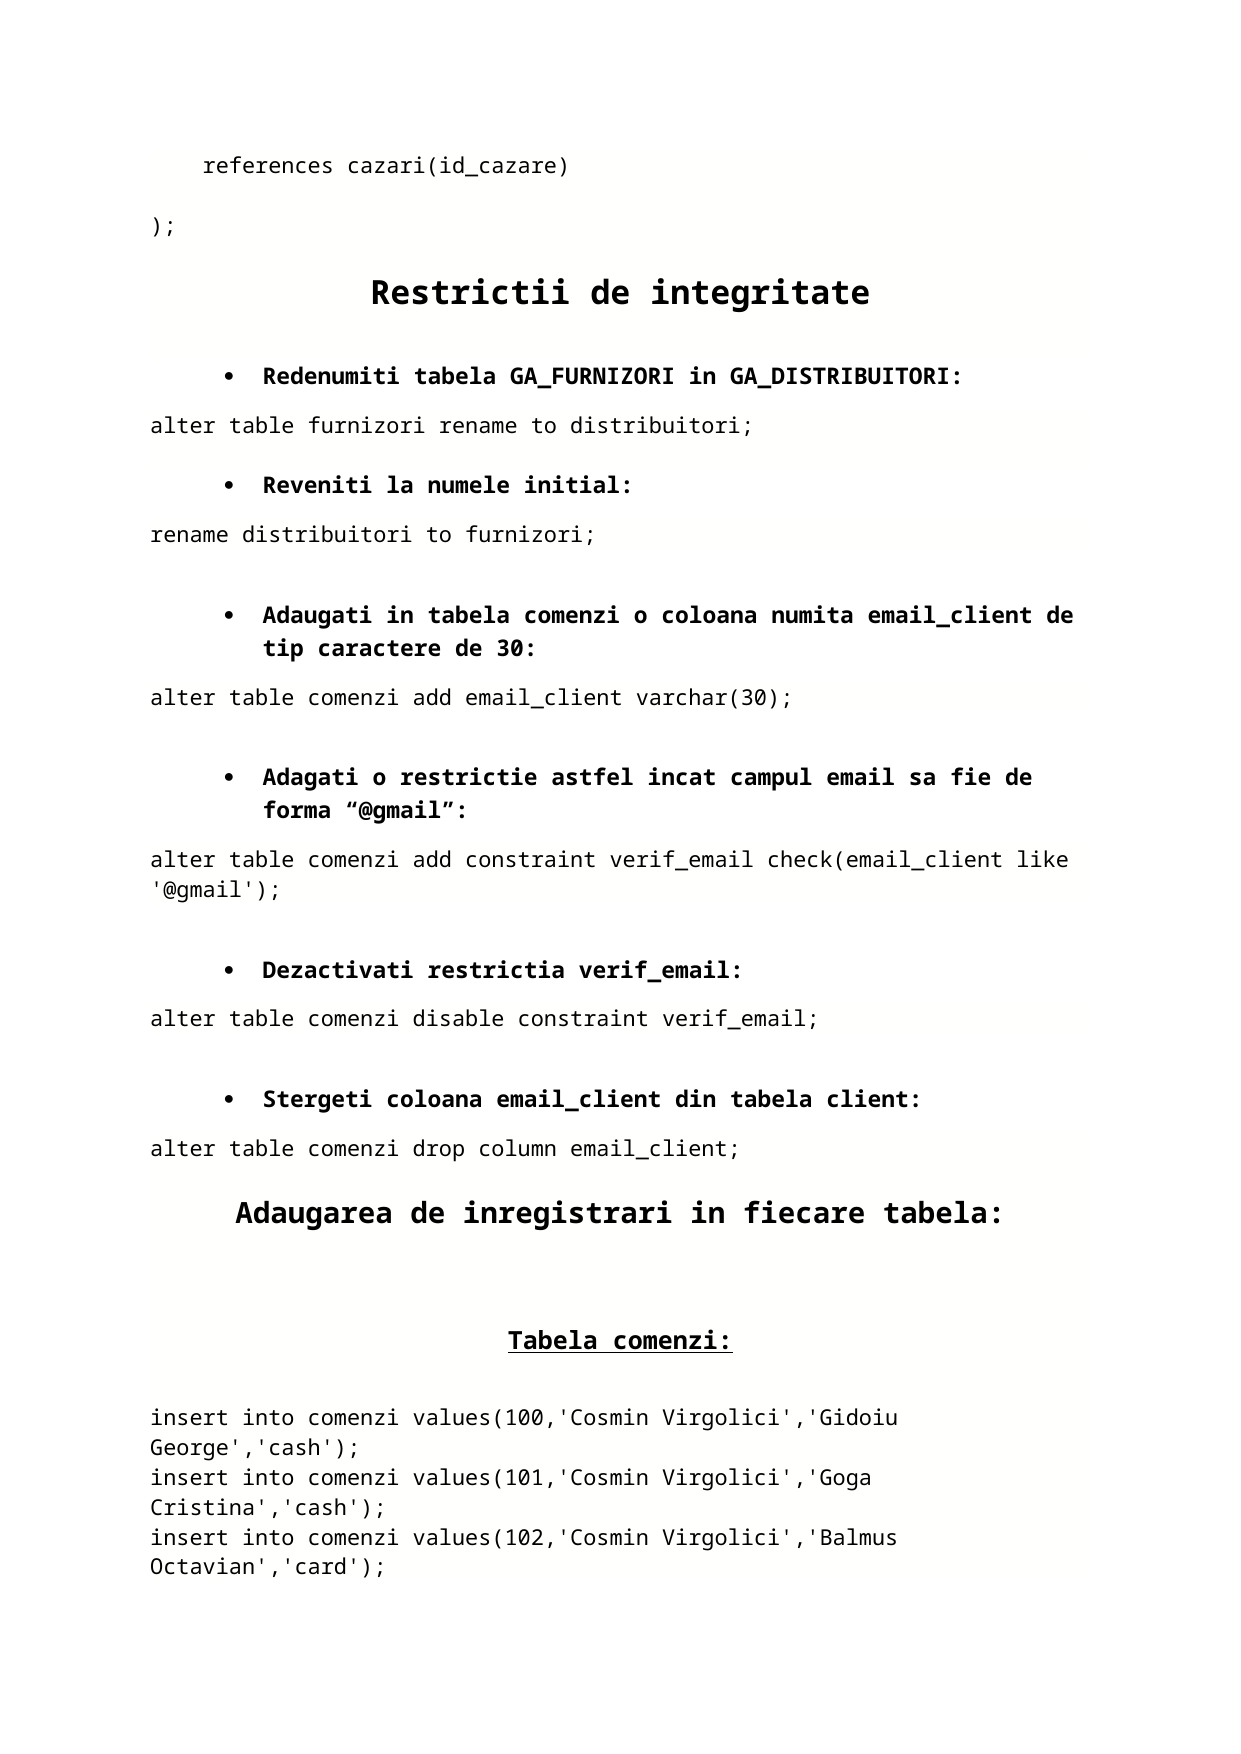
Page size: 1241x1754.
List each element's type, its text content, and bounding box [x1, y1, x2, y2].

list Reveniti la numele initial: [225, 469, 1090, 501]
text ); [150, 209, 1090, 239]
text insert into comenzi values(102,'Cosmin Virgolici','Balmus Octavian','card'); [150, 1521, 1090, 1581]
text alter table comenzi disable constraint verif_email; [150, 1003, 1090, 1033]
text alter table furnizori rename to distribuitori; [150, 410, 1090, 439]
list Dezactivati restrictia verif_email: [225, 953, 1090, 985]
text alter table comenzi drop column email_client; [150, 1133, 1090, 1162]
list Adagati o restrictie astfel incat campul email sa fie de forma “@gmail”: [225, 761, 1090, 826]
text insert into comenzi values(100,'Cosmin Virgolici','Gidoiu George','cash'); [150, 1402, 1090, 1462]
list Adaugati in tabela comenzi o coloana numita email_client de tip caractere de 30: [225, 599, 1090, 663]
text Tabela comenzi: [150, 1323, 1090, 1357]
text Restrictii de integritate [150, 269, 1090, 314]
list Stergeti coloana email_client din tabela client: [225, 1083, 1090, 1114]
text alter table comenzi add email_client varchar(30); [150, 682, 1090, 711]
list Redenumiti tabela GA_FURNIZORI in GA_DISTRIBUITORI: [225, 360, 1090, 391]
text Adaugarea de inregistrari in fiecare tabela: [150, 1192, 1090, 1232]
text insert into comenzi values(101,'Cosmin Virgolici','Goga Cristina','cash'); [150, 1462, 1090, 1521]
text references cazari(id_cazare) [150, 150, 1090, 180]
text alter table comenzi add constraint verif_email check(email_client like '@gmail'); [150, 844, 1090, 904]
text rename distribuitori to furnizori; [150, 519, 1090, 549]
